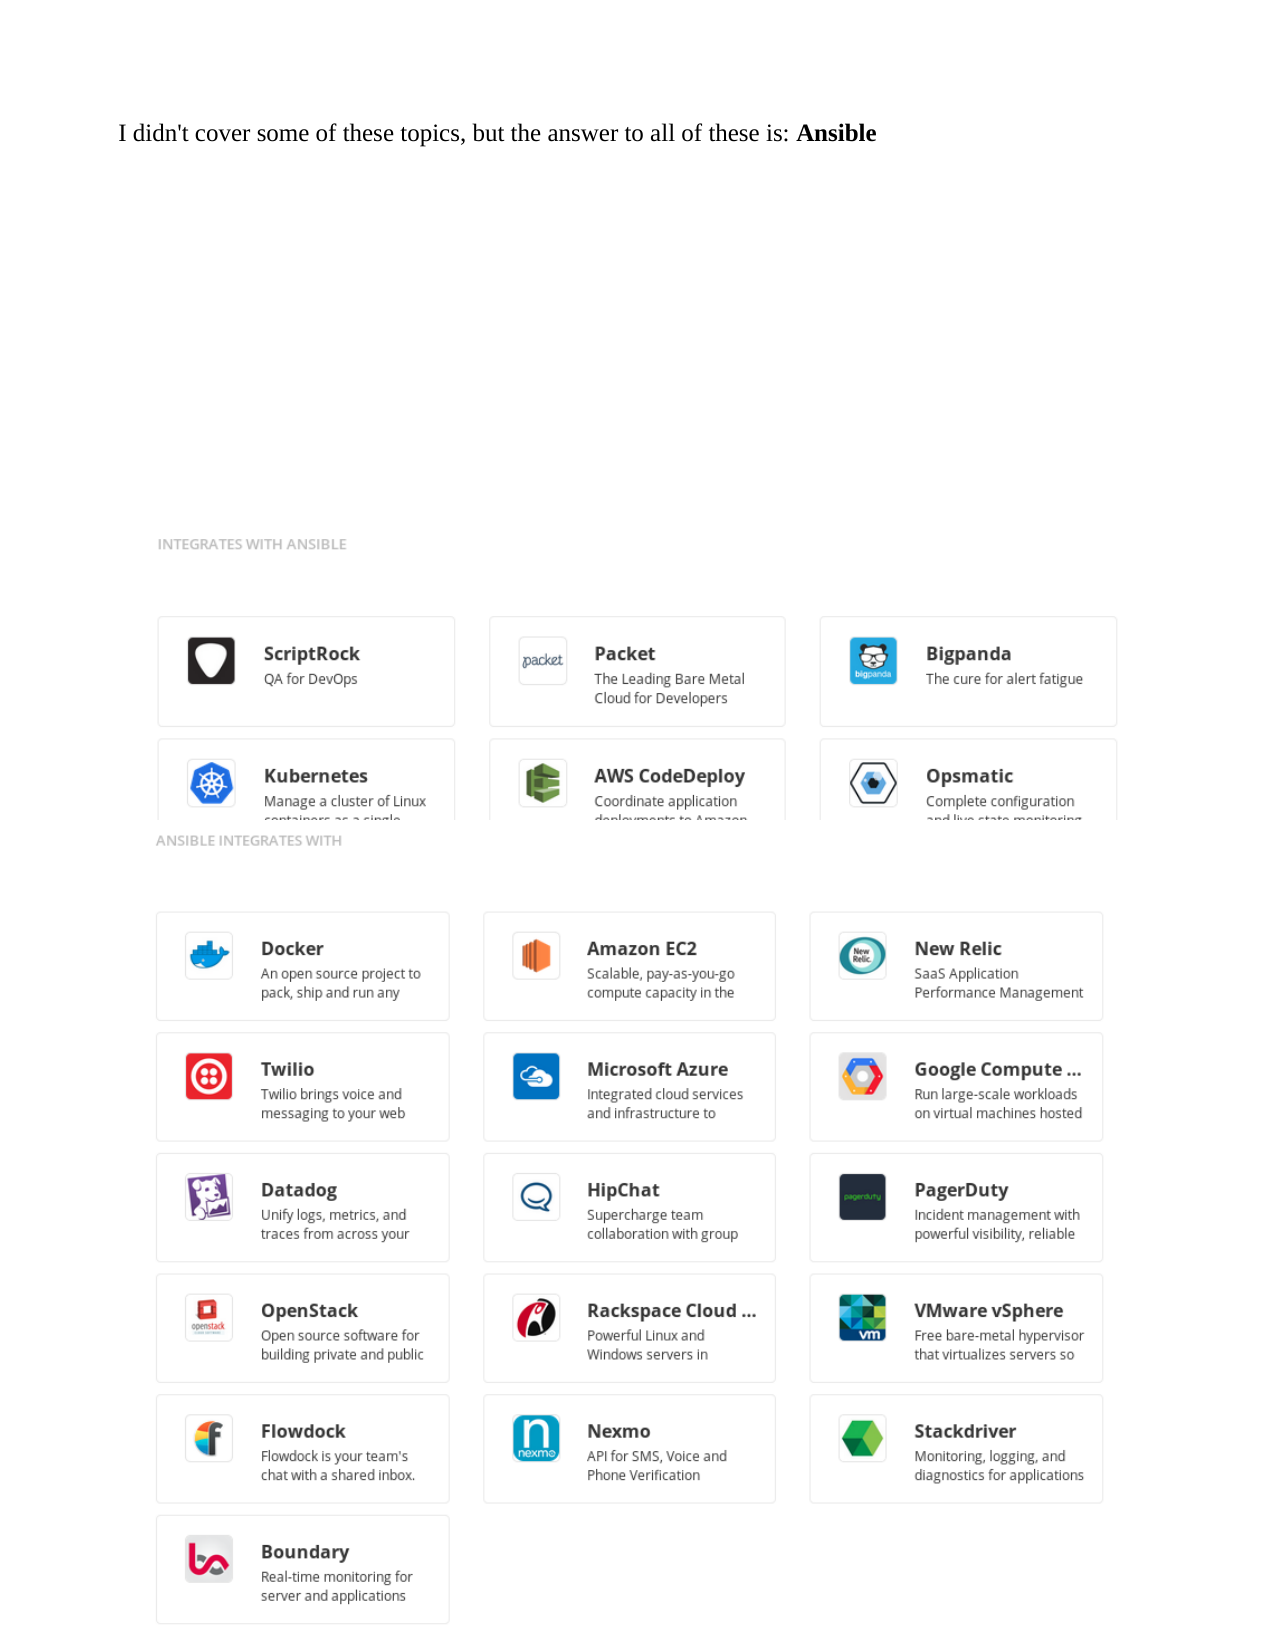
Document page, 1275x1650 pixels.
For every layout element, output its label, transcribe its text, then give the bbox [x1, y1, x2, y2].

text I didn't cover some of these topics, but the answer to all of these is: Ansible [118, 118, 1157, 147]
picture [99, 512, 1157, 1650]
